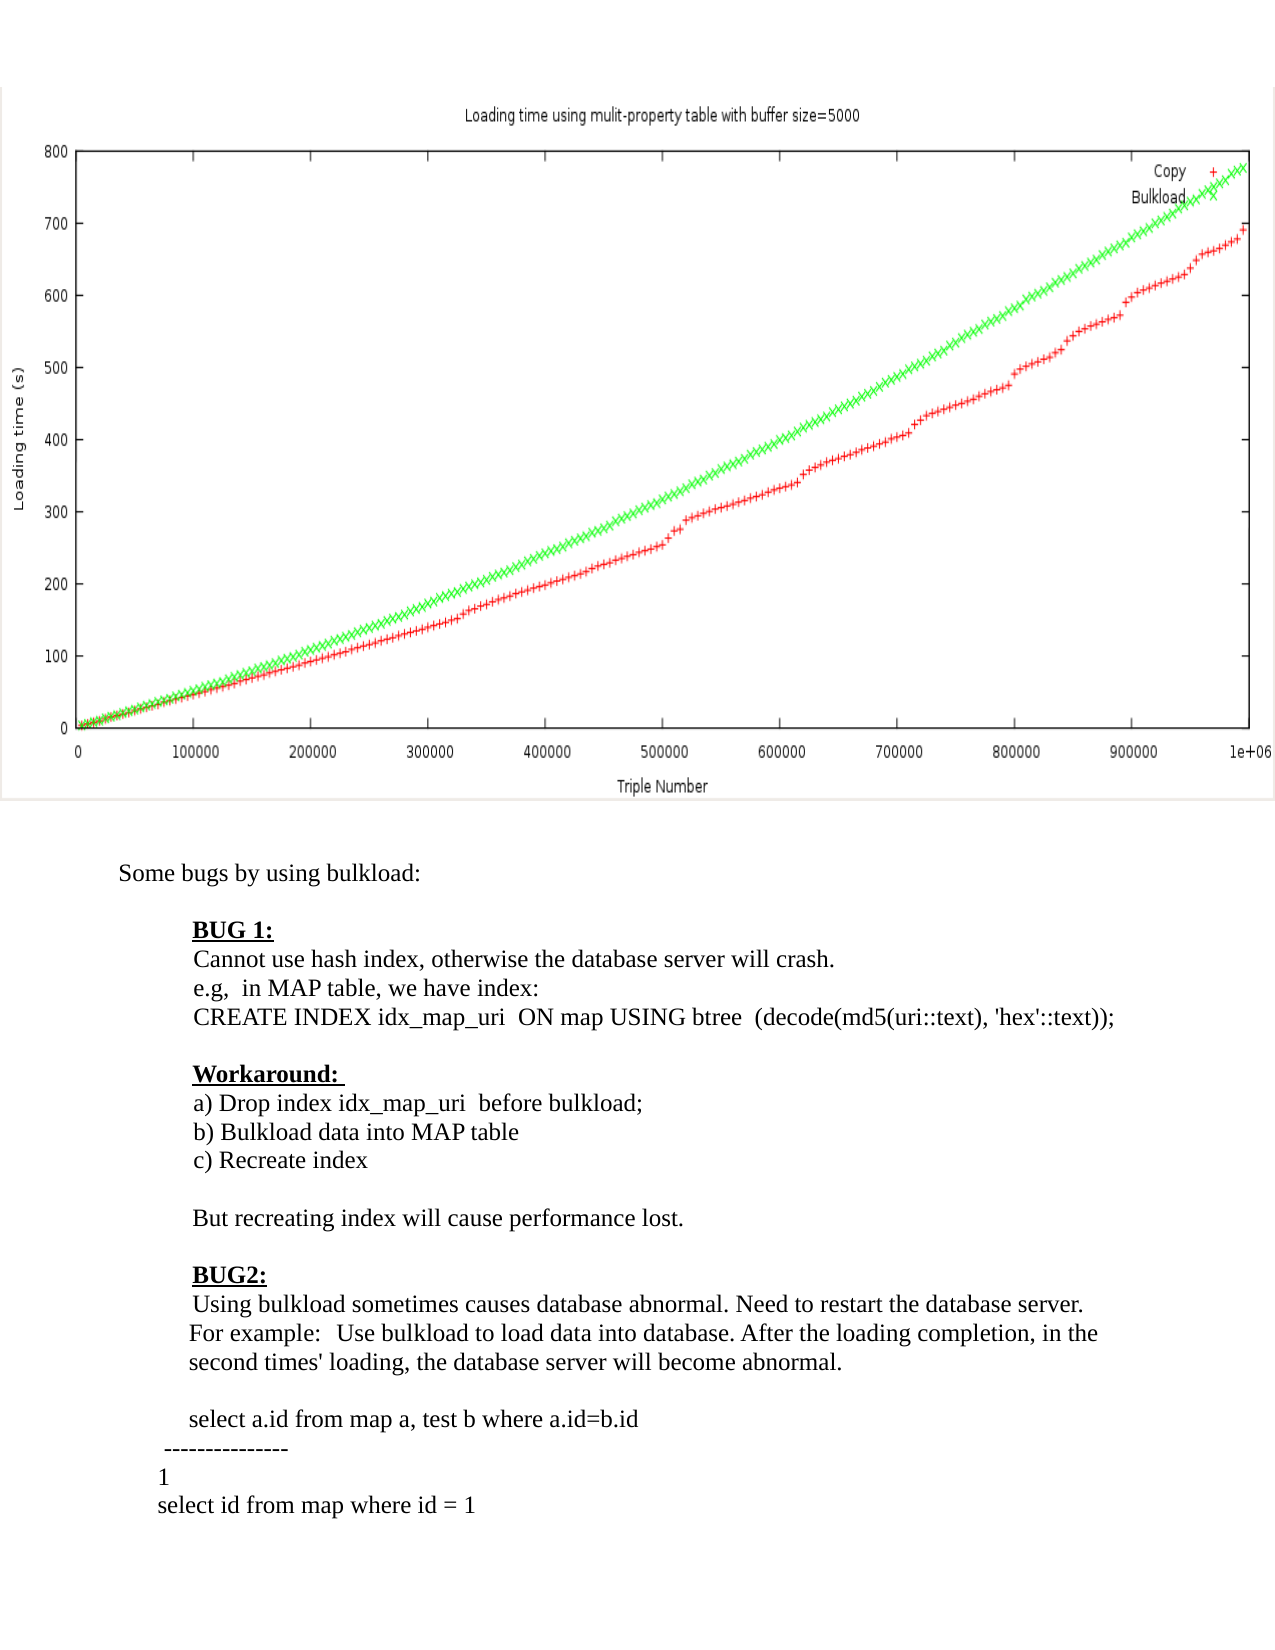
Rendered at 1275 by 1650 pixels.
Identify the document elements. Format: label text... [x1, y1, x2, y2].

list Cannot use hash index, otherwise the database server will crash. [156, 944, 1157, 973]
text select id from map where id = 1 [157, 1490, 1157, 1519]
text Some bugs by using bulkload: [118, 858, 1157, 887]
text BUG 1: [118, 915, 1157, 944]
list a) Drop index idx_map_uri before bulkload; [156, 1088, 1157, 1117]
text Using bulkload sometimes causes database abnormal. Need to restart the database server. [118, 1289, 1157, 1318]
list c) Recreate index [156, 1145, 1157, 1174]
text select a.id from map a, test b where a.id=b.id [157, 1404, 1157, 1433]
text --------------- [157, 1433, 1157, 1462]
text For example: Use bulkload to load data into database. After the loading completion, in the second times' loading, the database server will become abnormal. [157, 1318, 1157, 1375]
list b) Bulkload data into MAP table [156, 1117, 1157, 1145]
text BUG2: [118, 1260, 1157, 1289]
picture [0, 87, 1275, 801]
text But recreating index will cause performance lost. [118, 1203, 1157, 1232]
text CREATE INDEX idx_map_uri ON map USING btree (decode(md5(uri::text), 'hex'::text)); [118, 1002, 1157, 1030]
text Workaround: [118, 1059, 1157, 1088]
text 1 [157, 1462, 1157, 1490]
list e.g, in MAP table, we have index: [156, 973, 1157, 1002]
